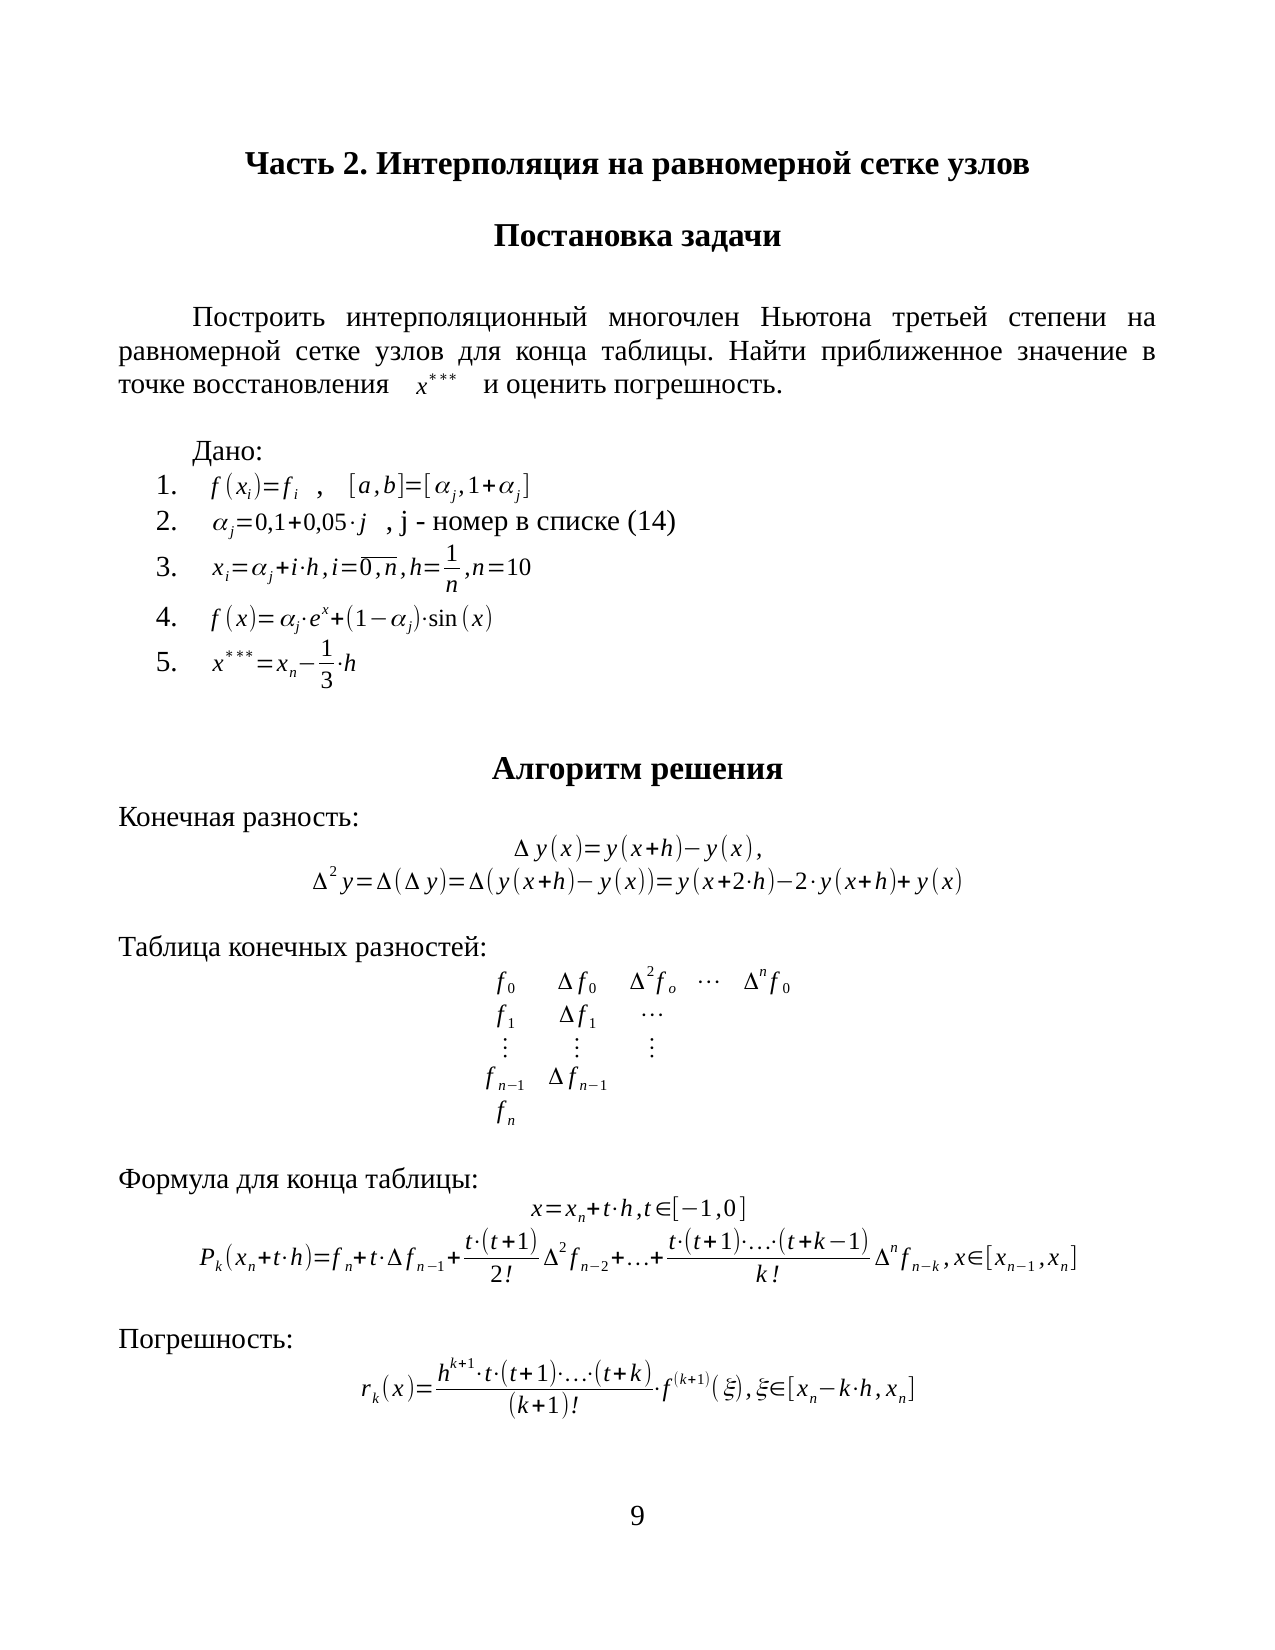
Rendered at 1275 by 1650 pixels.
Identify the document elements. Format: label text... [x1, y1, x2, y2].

text Конечная разность: [118, 799, 1157, 833]
list , [156, 467, 1157, 503]
subtitle Постановка задачи [118, 215, 1157, 253]
text Дано: [118, 433, 1157, 467]
text Построить интерполяционный многочлен Ньютона третьей степени на равномерной сетке узлов для конца таблицы. Найти приближенное значение в точке восстановления и оценить погрешность. [118, 299, 1157, 400]
text Погрешность: [118, 1321, 1157, 1354]
text Таблица конечных разностей: [118, 929, 1157, 963]
subtitle Алгоритм решения [118, 748, 1157, 787]
text Формула для конца таблицы: [118, 1161, 1157, 1195]
subtitle Часть 2. Интерполяция на равномерной сетке узлов [118, 143, 1157, 181]
list , j - номер в списке (14) [156, 503, 1157, 540]
